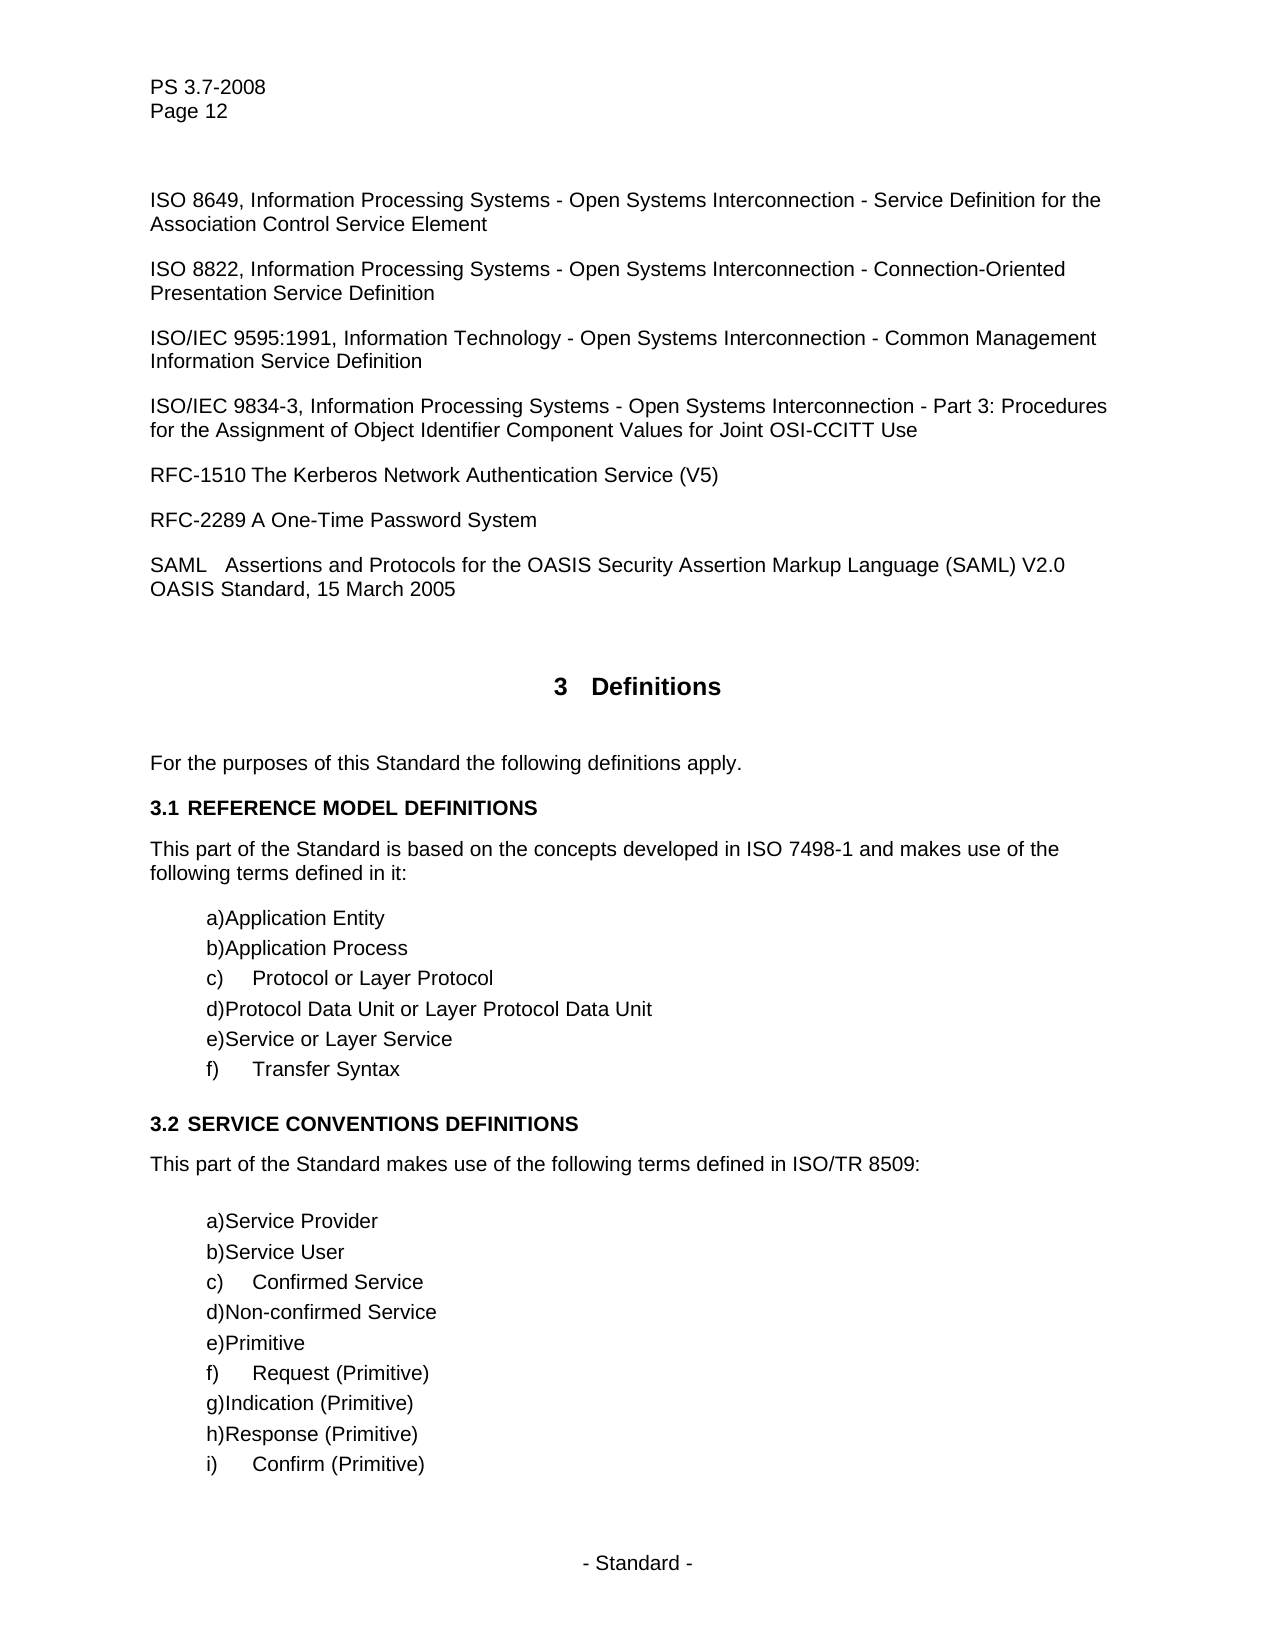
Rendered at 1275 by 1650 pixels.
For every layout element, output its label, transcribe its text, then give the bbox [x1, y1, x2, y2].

text f) Request (Primitive) [206, 1361, 1125, 1385]
text b) Application Process [206, 936, 1125, 960]
text This part of the Standard is based on the concepts developed in ISO 7498-1 and makes use of the following terms defined in it: [150, 837, 1125, 885]
text ISO/IEC 9595:1991, Information Technology - Open Systems Interconnection - Common Management Information Service Definition [150, 325, 1125, 373]
text ISO/IEC 9834-3, Information Processing Systems - Open Systems Interconnection - Part 3: Procedures for the Assignment of Object Identifier Component Values for Joint OSI-CCITT Use [150, 394, 1125, 442]
text SAML Assertions and Protocols for the OASIS Security Assertion Markup Language (SAML) V2.0 OASIS Standard, 15 March 2005 [150, 553, 1125, 601]
text RFC-2289 A One-Time Password System [150, 508, 1125, 532]
text h) Response (Primitive) [206, 1421, 1125, 1446]
subtitle 3.1 Reference model definitions [150, 796, 1125, 820]
subtitle 3 Definitions [150, 672, 1125, 701]
subtitle 3.2 Service conventions definitions [150, 1112, 1125, 1136]
text d) Protocol Data Unit or Layer Protocol Data Unit [206, 997, 1125, 1021]
text d) Non-confirmed Service [206, 1300, 1125, 1324]
text b) Service User [206, 1239, 1125, 1264]
text f) Transfer Syntax [206, 1057, 1125, 1105]
text ISO 8822, Information Processing Systems - Open Systems Interconnection - Connection-Oriented Presentation Service Definition [150, 256, 1125, 304]
text RFC-1510 The Kerberos Network Authentication Service (V5) [150, 463, 1125, 487]
text a) Application Entity [206, 906, 1125, 930]
text i) Confirm (Primitive) [206, 1452, 1125, 1500]
text g) Indication (Primitive) [206, 1391, 1125, 1415]
text ISO 8649, Information Processing Systems - Open Systems Interconnection - Service Definition for the Association Control Service Element [150, 187, 1125, 236]
text c) Protocol or Layer Protocol [206, 966, 1125, 990]
text This part of the Standard makes use of the following terms defined in ISO/TR 8509: [150, 1152, 1125, 1176]
text a) Service Provider [206, 1209, 1125, 1233]
text e) Service or Layer Service [206, 1027, 1125, 1051]
text e) Primitive [206, 1331, 1125, 1354]
text For the purposes of this Standard the following definitions apply. [150, 751, 1125, 775]
text c) Confirmed Service [206, 1270, 1125, 1294]
